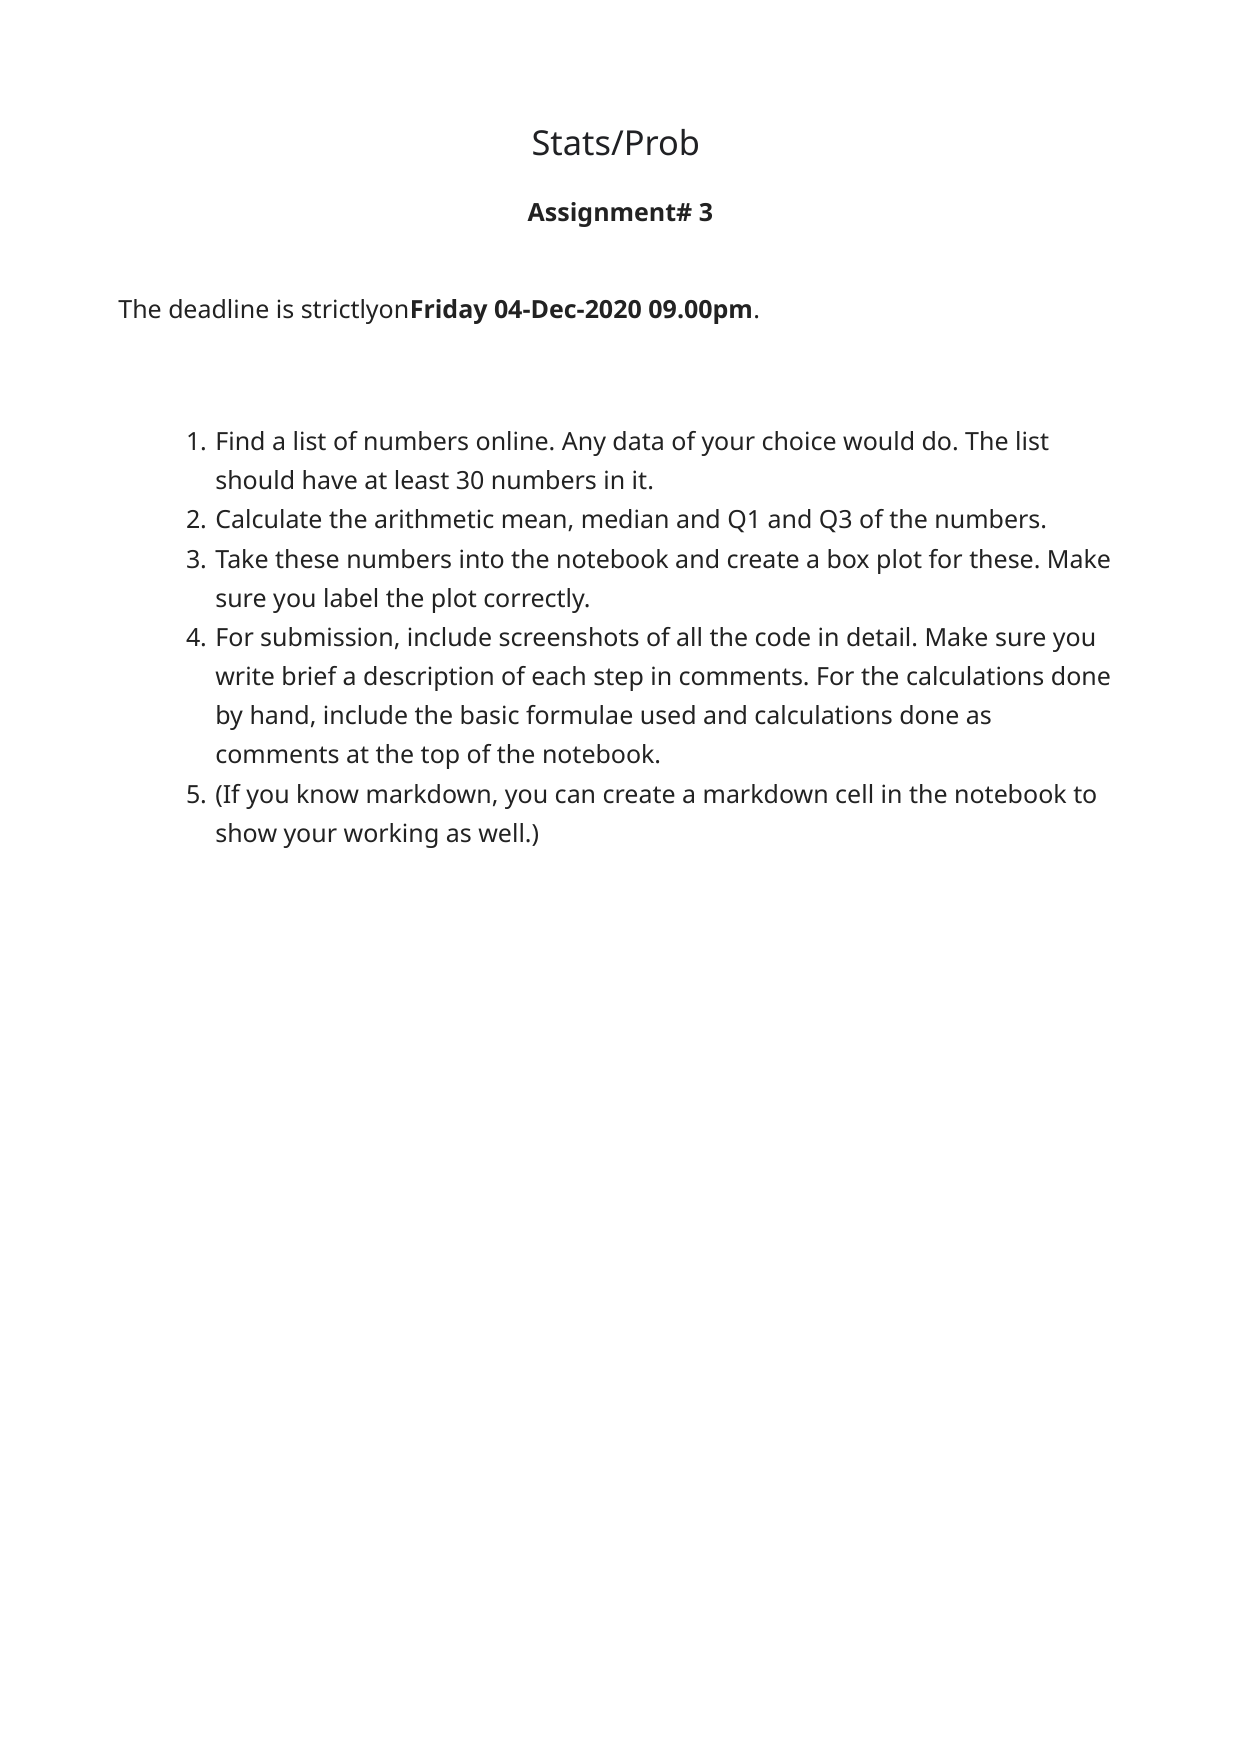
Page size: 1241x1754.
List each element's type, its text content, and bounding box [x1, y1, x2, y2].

list For submission, include screenshots of all the code in detail. Make sure you write brief a description of each step in comments. For the calculations done by hand, include the basic formulae used and calculations done as comments at the top of the notebook. [186, 619, 1122, 771]
text The deadline is strictlyonFriday 04-Dec-2020 09.00pm. [118, 292, 1122, 326]
list Calculate the arithmetic mean, median and Q1 and Q3 of the numbers. [186, 502, 1122, 536]
text Stats/Prob [118, 118, 1122, 165]
list (If you know markdown, you can create a markdown cell in the notebook to show your working as well.) [186, 776, 1122, 849]
text Assignment# 3 [118, 194, 1122, 228]
list Take these numbers into the notebook and create a box plot for these. Make sure you label the plot correctly. [186, 541, 1122, 614]
list Find a list of numbers online. Any data of your choice would do. The list should have at least 30 numbers in it. [186, 424, 1122, 497]
